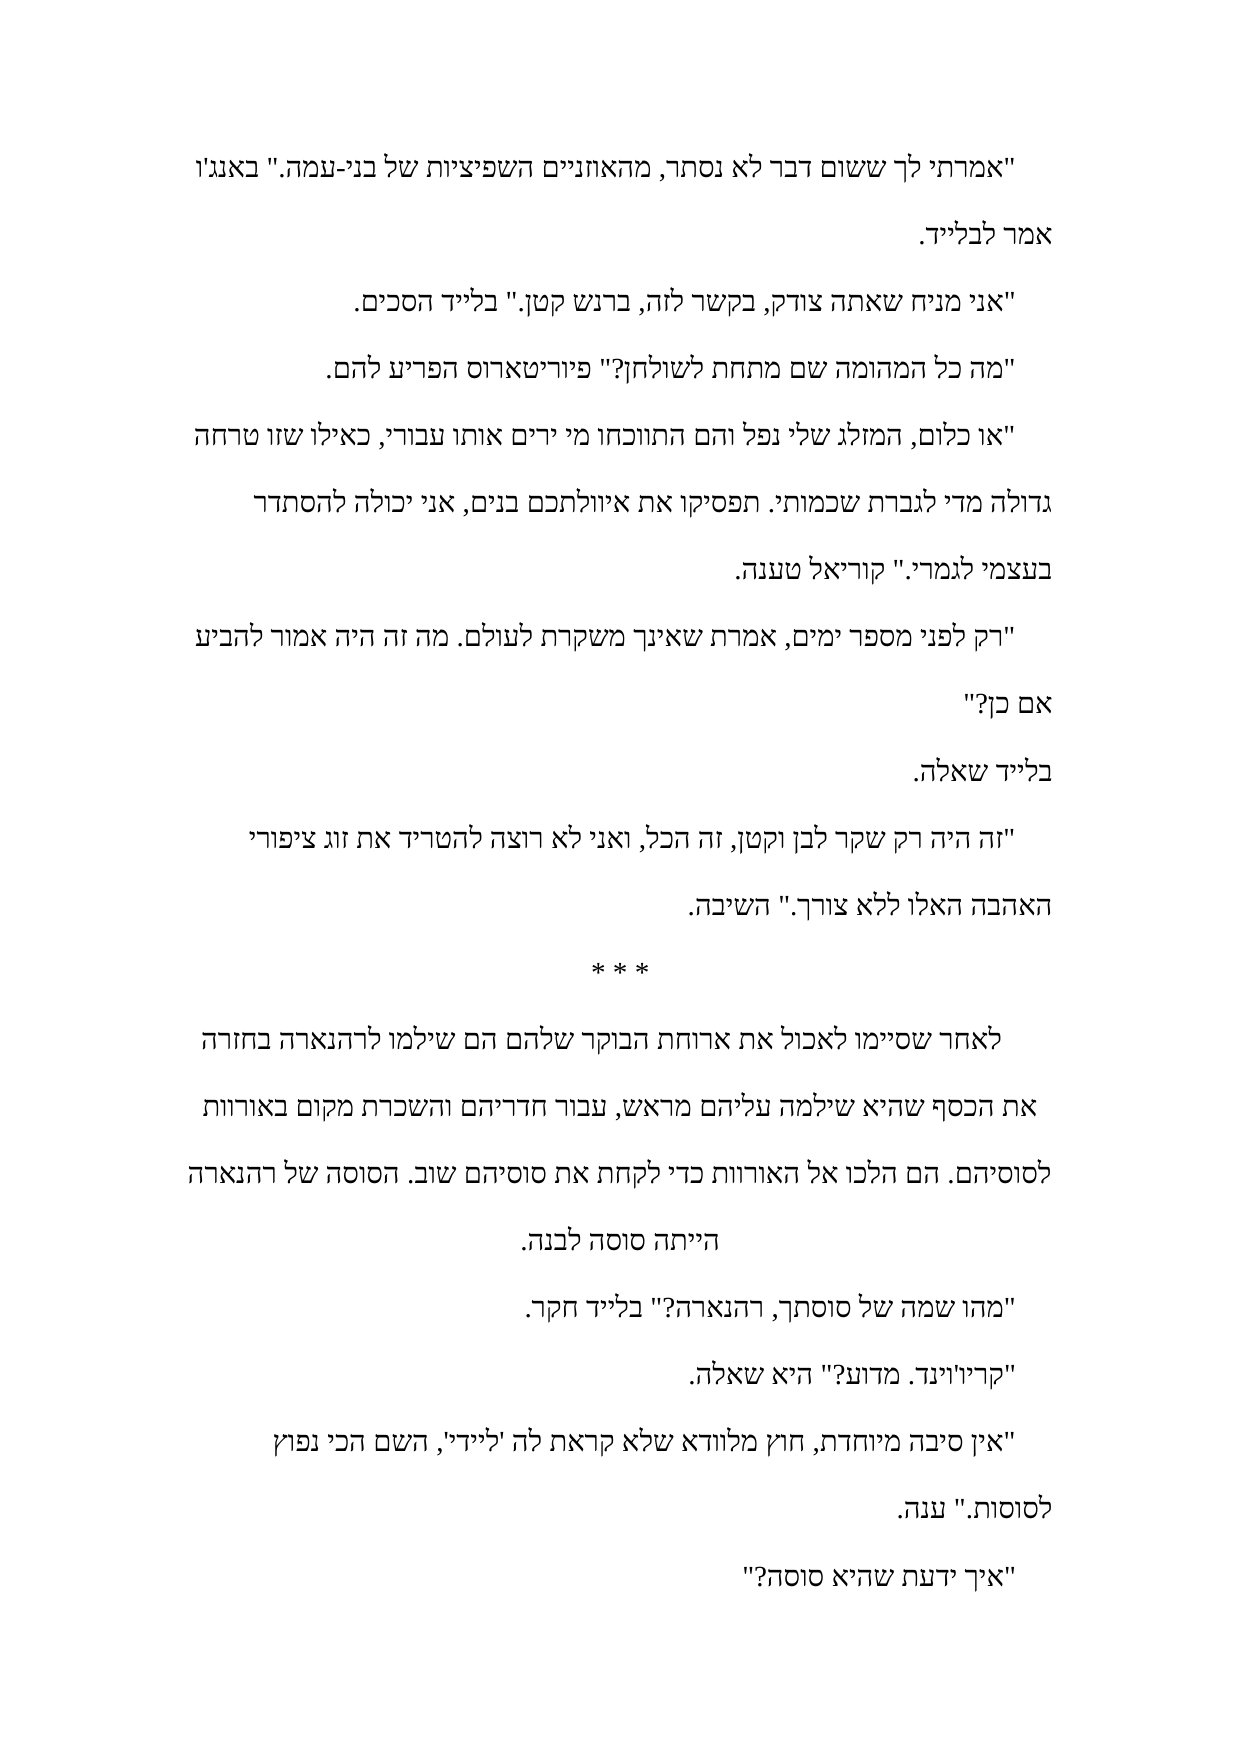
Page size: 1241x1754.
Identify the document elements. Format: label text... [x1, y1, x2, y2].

text "או כלום, המזלג שלי נפל והם התווכחו מי ירים אותו עבורי, כאילו שזו טרחה גדולה מדי לגברת שכמותי. תפסיקו את איוולתכם בנים, אני יכולה להסתדר בעצמי לגמרי." קוריאל טענה. [187, 418, 1053, 586]
text "מהו שמה של סוסתך, רהנארה?" בלייד חקר. [187, 1290, 1053, 1324]
text "אני מניח שאתה צודק, בקשר לזה, ברנש קטן." בלייד הסכים. [187, 284, 1053, 318]
text * * * [187, 955, 1053, 988]
text "איך ידעת שהיא סוסה?" [187, 1559, 1053, 1592]
text "אמרתי לך ששום דבר לא נסתר, מהאוזניים השפיציות של בני-עמה." באנג'ו אמר לבלייד. [187, 150, 1053, 251]
text "מה כל המהומה שם מתחת לשולחן?" פיוריטארוס הפריע להם. [187, 351, 1053, 385]
text "אין סיבה מיוחדת, חוץ מלוודא שלא קראת לה 'ליידי', השם הכי נפוץ לסוסות." ענה. [187, 1424, 1053, 1525]
text "קריו'וינד. מדוע?" היא שאלה. [187, 1357, 1053, 1391]
text בלייד שאלה. [187, 754, 1053, 787]
text "זה היה רק שקר לבן וקטן, זה הכל, ואני לא רוצה להטריד את זוג ציפורי האהבה האלו ללא צורך." השיבה. [187, 821, 1053, 921]
text לאחר שסיימו לאכול את ארוחת הבוקר שלהם הם שילמו לרהנארה בחזרה את הכסף שהיא שילמה עליהם מראש, עבור חדריהם והשכרת מקום באורוות לסוסיהם. הם הלכו אל האורוות כדי לקחת את סוסיהם שוב. הסוסה של רהנארה הייתה סוסה לבנה. [187, 1022, 1053, 1257]
text "רק לפני מספר ימים, אמרת שאינך משקרת לעולם. מה זה היה אמור להביע אם כן?" [187, 619, 1053, 720]
